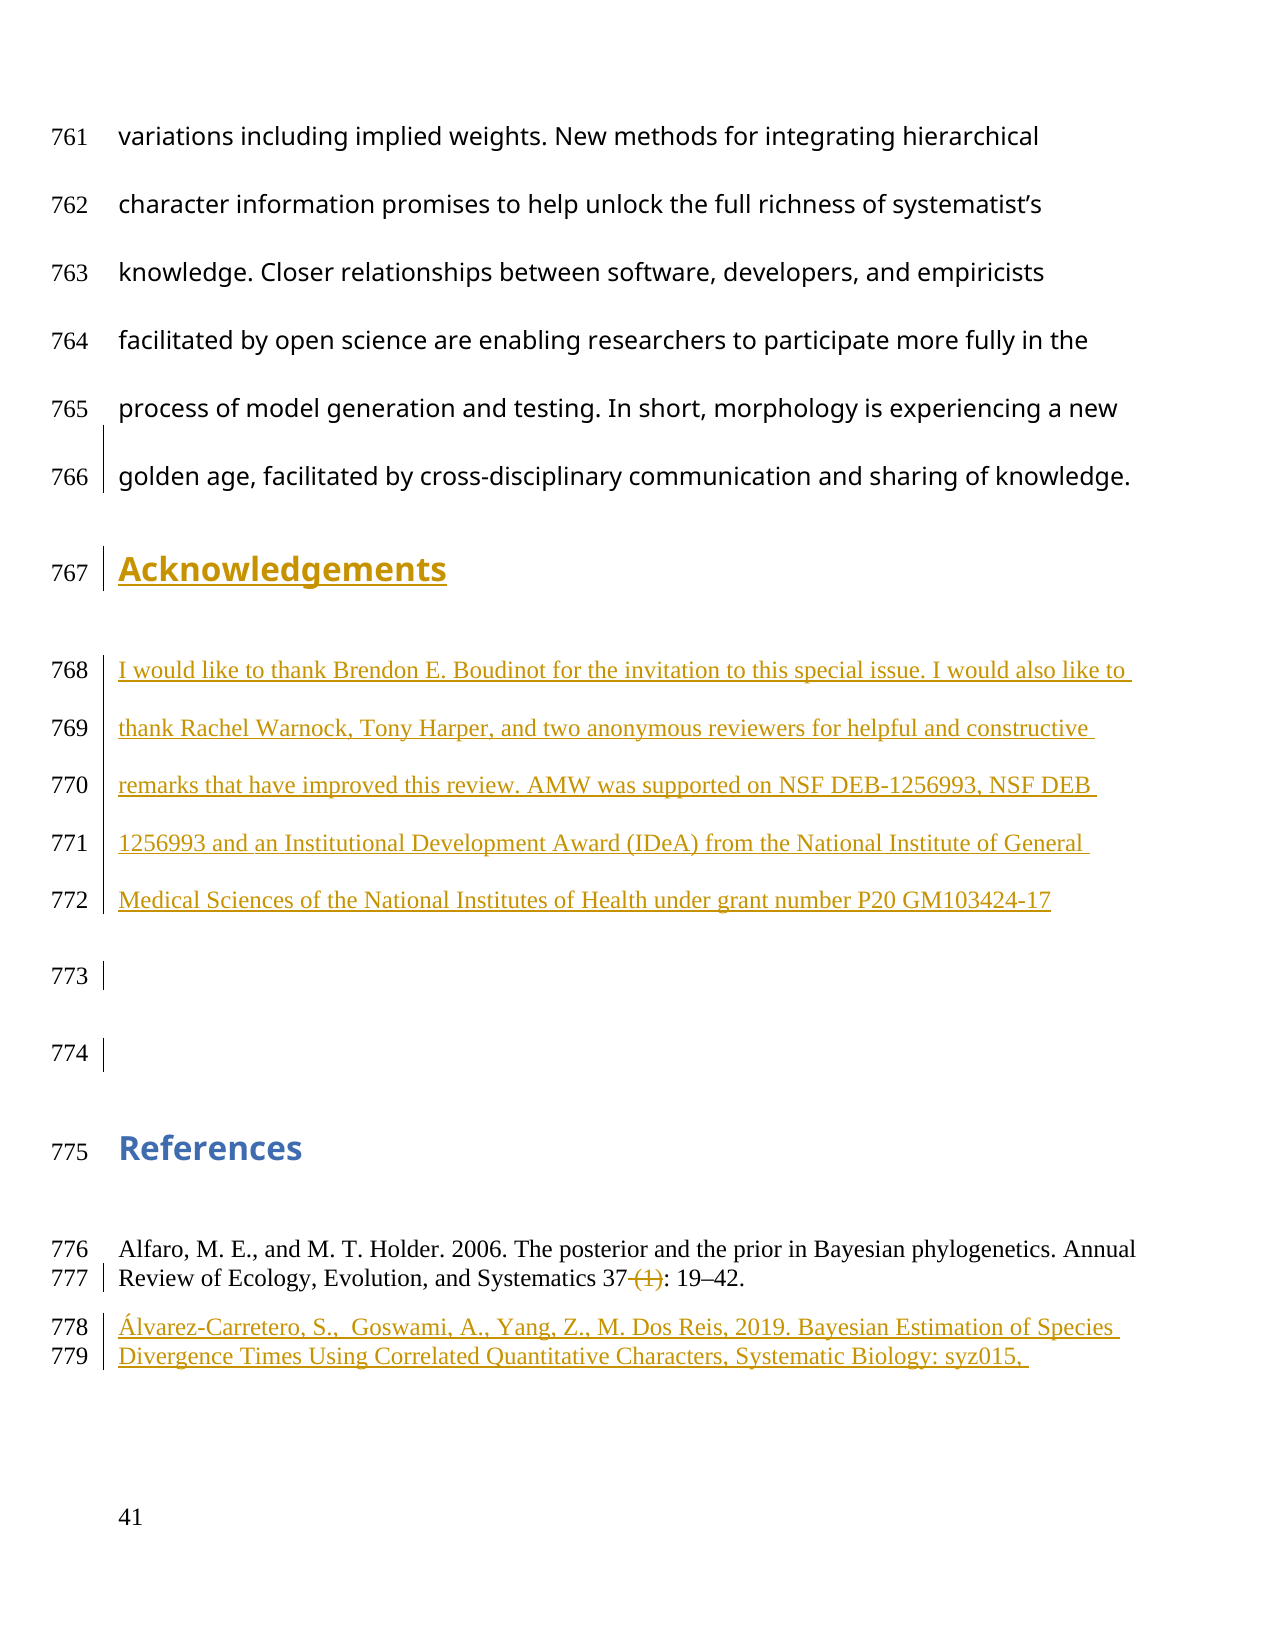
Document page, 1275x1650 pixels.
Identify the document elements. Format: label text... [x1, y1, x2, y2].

text variations including implied weights. New methods for integrating hierarchical character information promises to help unlock the full richness of systematist’s knowledge. Closer relationships between software, developers, and empiricists facilitated by open science are enabling researchers to participate more fully in the process of model generation and testing. In short, morphology is experiencing a new golden age, facilitated by cross-disciplinary communication and sharing of knowledge. [118, 118, 1157, 493]
text Acknowledgements [118, 546, 1157, 591]
text References [118, 1124, 1157, 1170]
text Alfaro, M. E., and M. T. Holder. 2006. The posterior and the prior in Bayesian phylogenetics. Annual Review of Ecology, Evolution, and Systematics 37: 19–42. [118, 1234, 1157, 1292]
text Álvarez-Carretero, S., Goswami, A., Yang, Z., M. Dos Reis, 2019. Bayesian Estimation of Species Divergence Times Using Correlated Quantitative Characters, Systematic Biology: syz015, [118, 1312, 1157, 1370]
text I would like to thank Brendon E. Boudinot for the invitation to this special issue. I would also like to thank Rachel Warnock, Tony Harper, and two anonymous reviewers for helpful and constructive remarks that have improved this review. AMW was supported on NSF DEB-1256993, NSF DEB 1256993 and an Institutional Development Award (IDeA) from the National Institute of General Medical Sciences of the National Institutes of Health under grant number P20 GM103424-17 [118, 655, 1157, 914]
